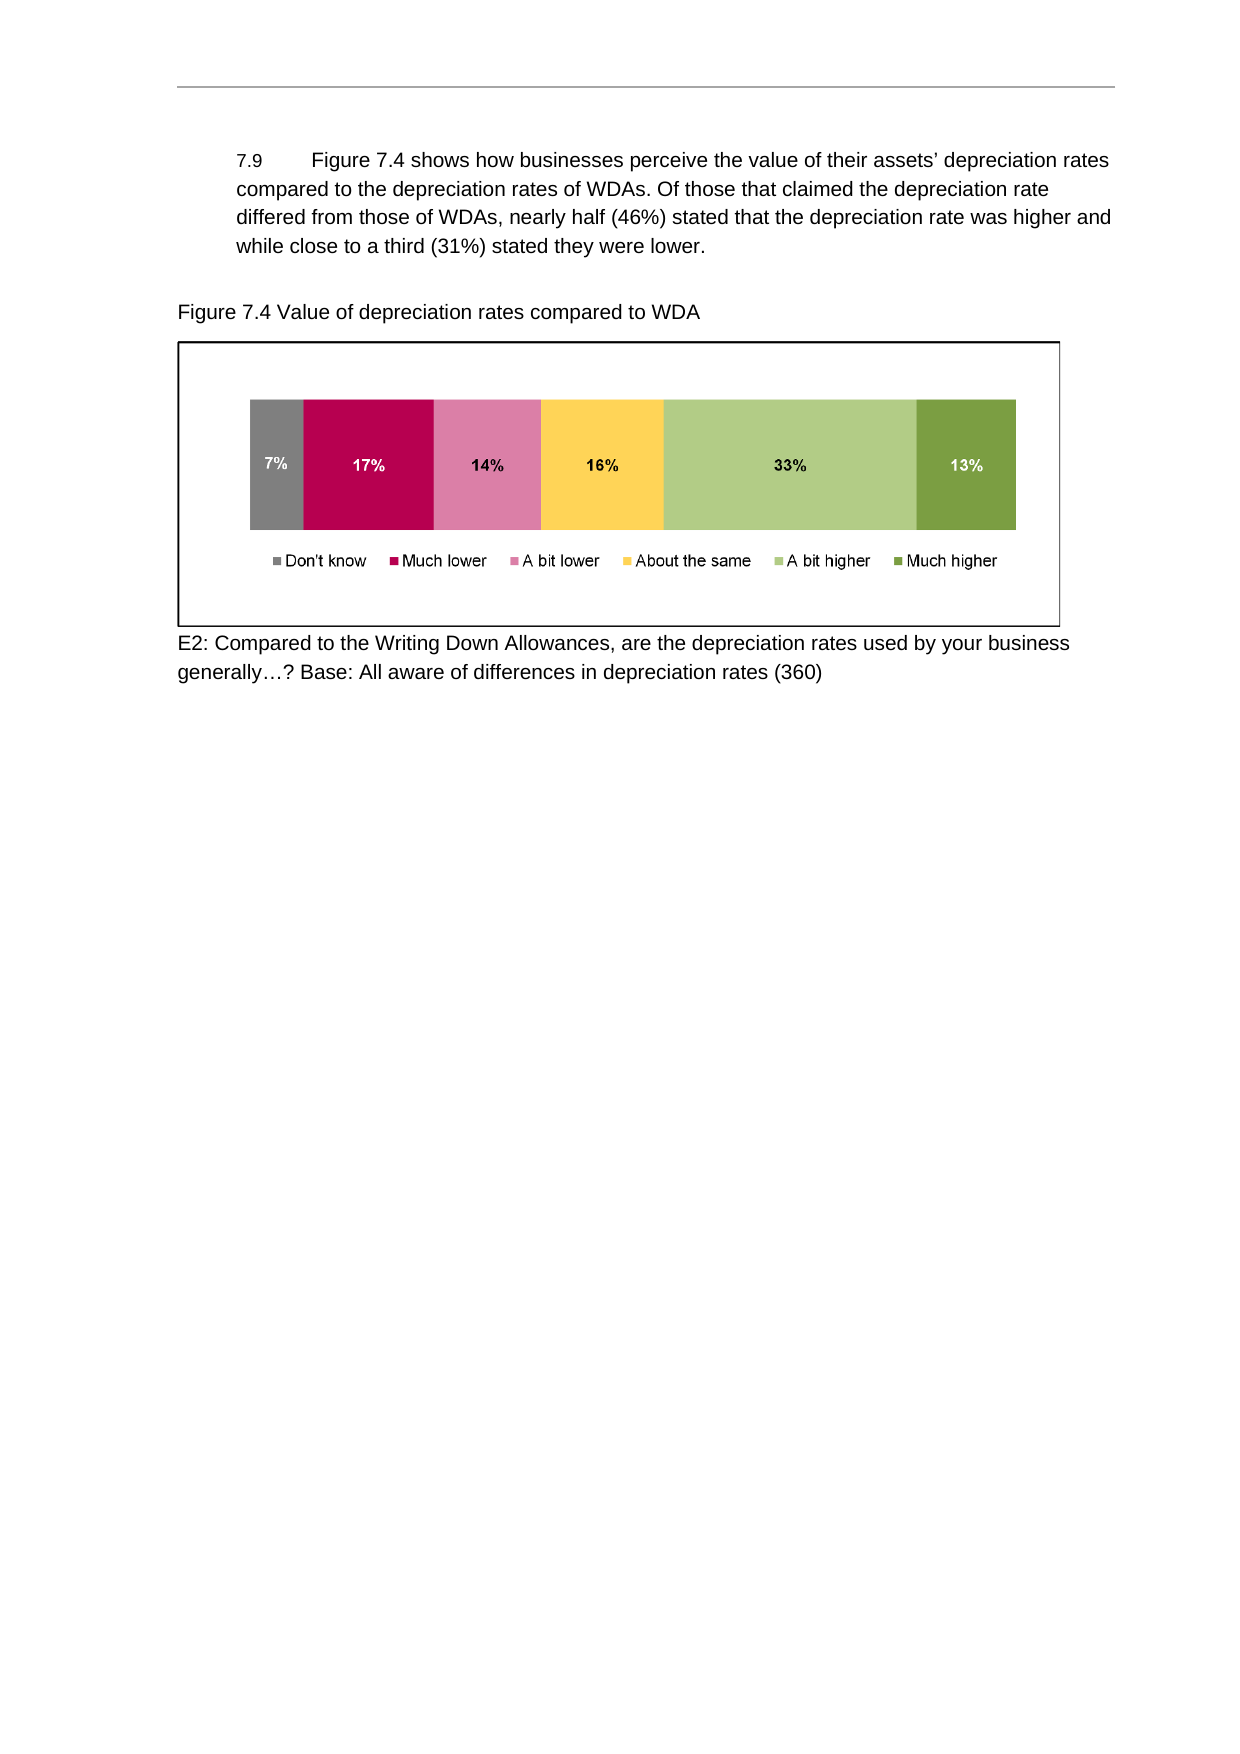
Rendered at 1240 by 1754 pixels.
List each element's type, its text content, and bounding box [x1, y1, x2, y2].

list Figure 7.4 shows how businesses perceive the value of their assets’ depreciation rates compared to the depreciation rates of WDAs. Of those that claimed the depreciation rate differed from those of WDAs, nearly half (46%) stated that the depreciation rate was higher and while close to a third (31%) stated they were lower. [236, 148, 1115, 258]
text Figure 7.4 Value of depreciation rates compared to WDA [177, 300, 1115, 324]
text E2: Compared to the Writing Down Allowances, are the depreciation rates used by your business generally…? Base: All aware of differences in depreciation rates (360) [177, 341, 1115, 684]
